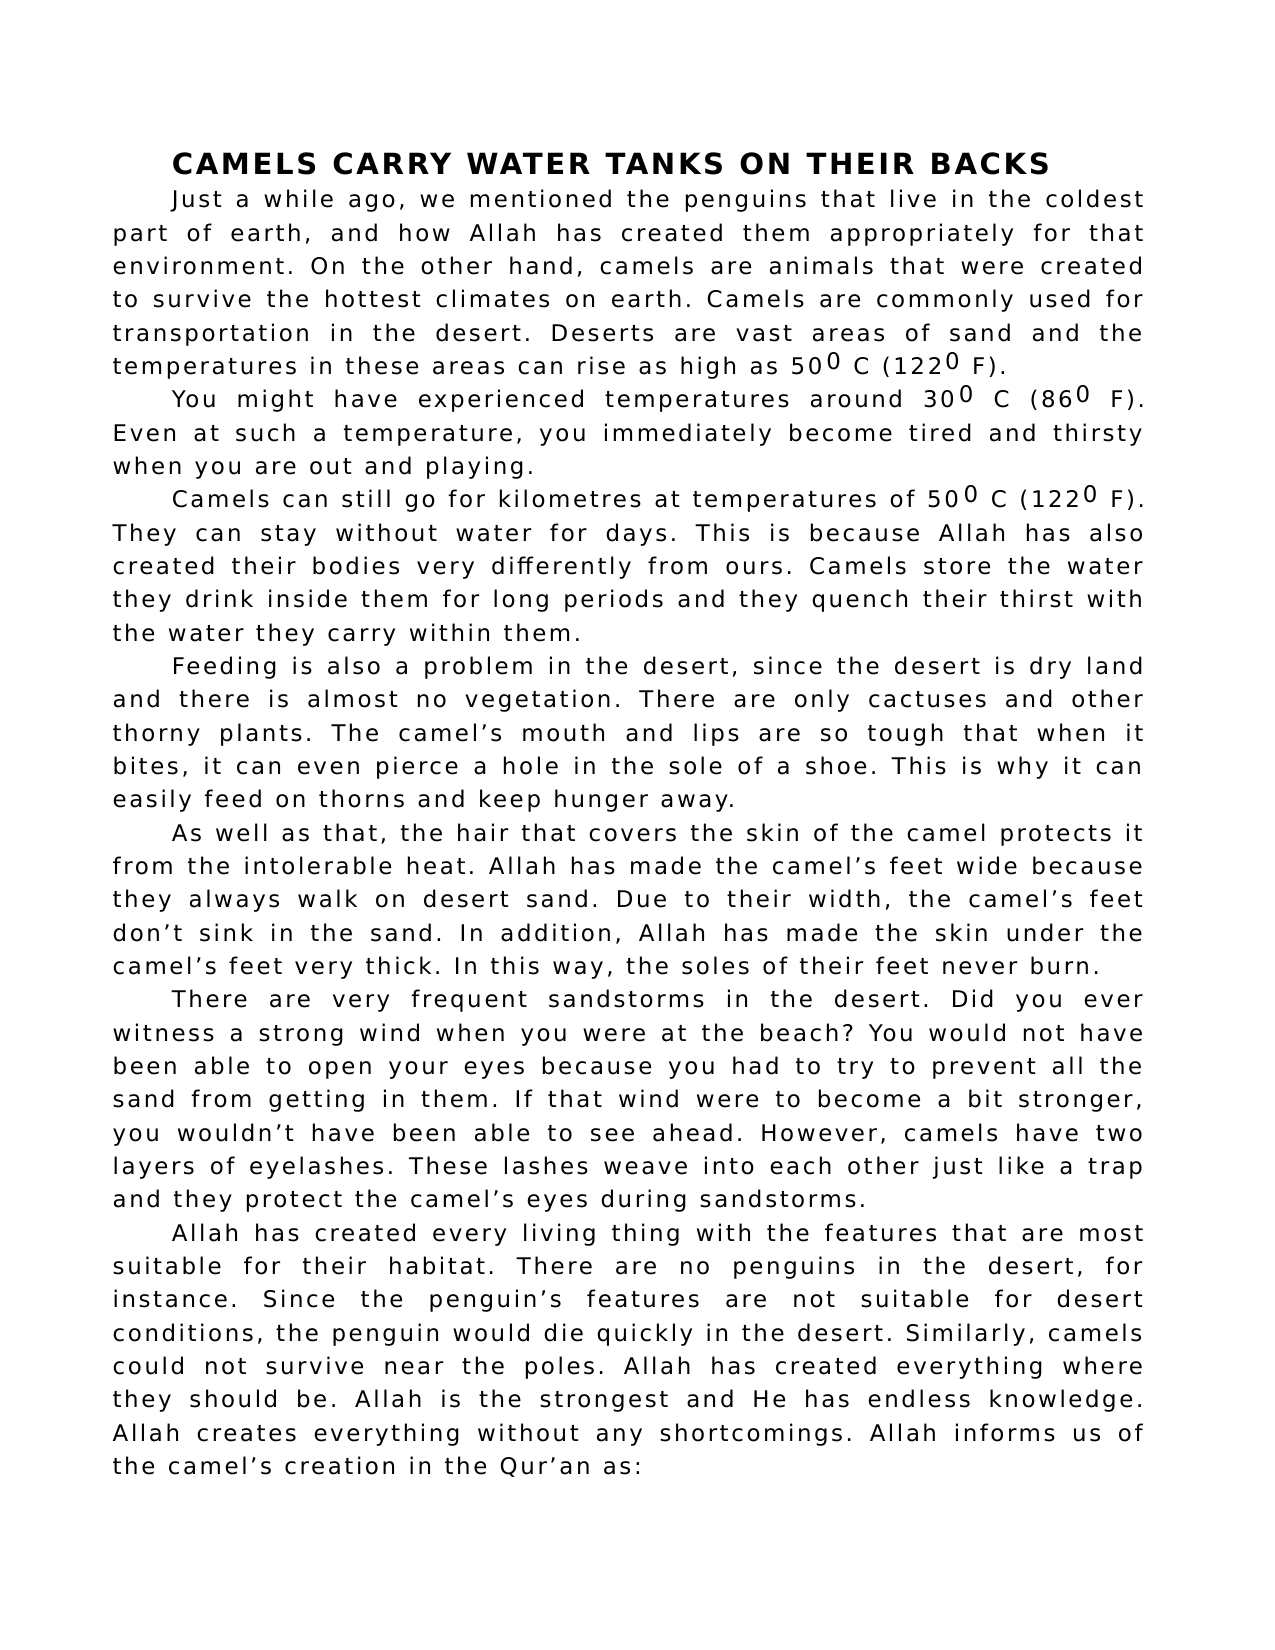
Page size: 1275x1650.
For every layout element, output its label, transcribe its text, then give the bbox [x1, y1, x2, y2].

text CAMELS CARRY WATER TANKS ON THEIR BACKS [112, 148, 1145, 181]
text Camels can still go for kilometres at temperatures of 500 C (1220 F). They can stay without water for days. This is because Allah has also created their bodies very differently from ours. Camels store the water they drink inside them for long periods and they quench their thirst with the water they carry within them. [112, 481, 1145, 648]
text You might have experienced temperatures around 300 C (860 F). Even at such a temperature, you immediately become tired and thirsty when you are out and playing. [112, 381, 1145, 481]
text As well as that, the hair that covers the skin of the camel protects it from the intolerable heat. Allah has made the camel’s feet wide because they always walk on desert sand. Due to their width, the camel’s feet don’t sink in the sand. In addition, Allah has made the skin under the camel’s feet very thick. In this way, the soles of their feet never burn. [112, 814, 1145, 981]
text There are very frequent sandstorms in the desert. Did you ever witness a strong wind when you were at the beach? You would not have been able to open your eyes because you had to try to prevent all the sand from getting in them. If that wind were to become a bit stronger, you wouldn’t have been able to see ahead. However, camels have two layers of eyelashes. These lashes weave into each other just like a trap and they protect the camel’s eyes during sandstorms. [112, 981, 1145, 1214]
text Just a while ago, we mentioned the penguins that live in the coldest part of earth, and how Allah has created them appropriately for that environment. On the other hand, camels are animals that were created to survive the hottest climates on earth. Camels are commonly used for transportation in the desert. Deserts are vast areas of sand and the temperatures in these areas can rise as high as 500 C (1220 F). [112, 181, 1145, 381]
text Allah has created every living thing with the features that are most suitable for their habitat. There are no penguins in the desert, for instance. Since the penguin’s features are not suitable for desert conditions, the penguin would die quickly in the desert. Similarly, camels could not survive near the poles. Allah has created everything where they should be. Allah is the strongest and He has endless knowledge. Allah creates everything without any shortcomings. Allah informs us of the camel’s creation in the Qur’an as: [112, 1214, 1145, 1481]
text Feeding is also a problem in the desert, since the desert is dry land and there is almost no vegetation. There are only cactuses and other thorny plants. The camel’s mouth and lips are so tough that when it bites, it can even pierce a hole in the sole of a shoe. This is why it can easily feed on thorns and keep hunger away. [112, 648, 1145, 814]
